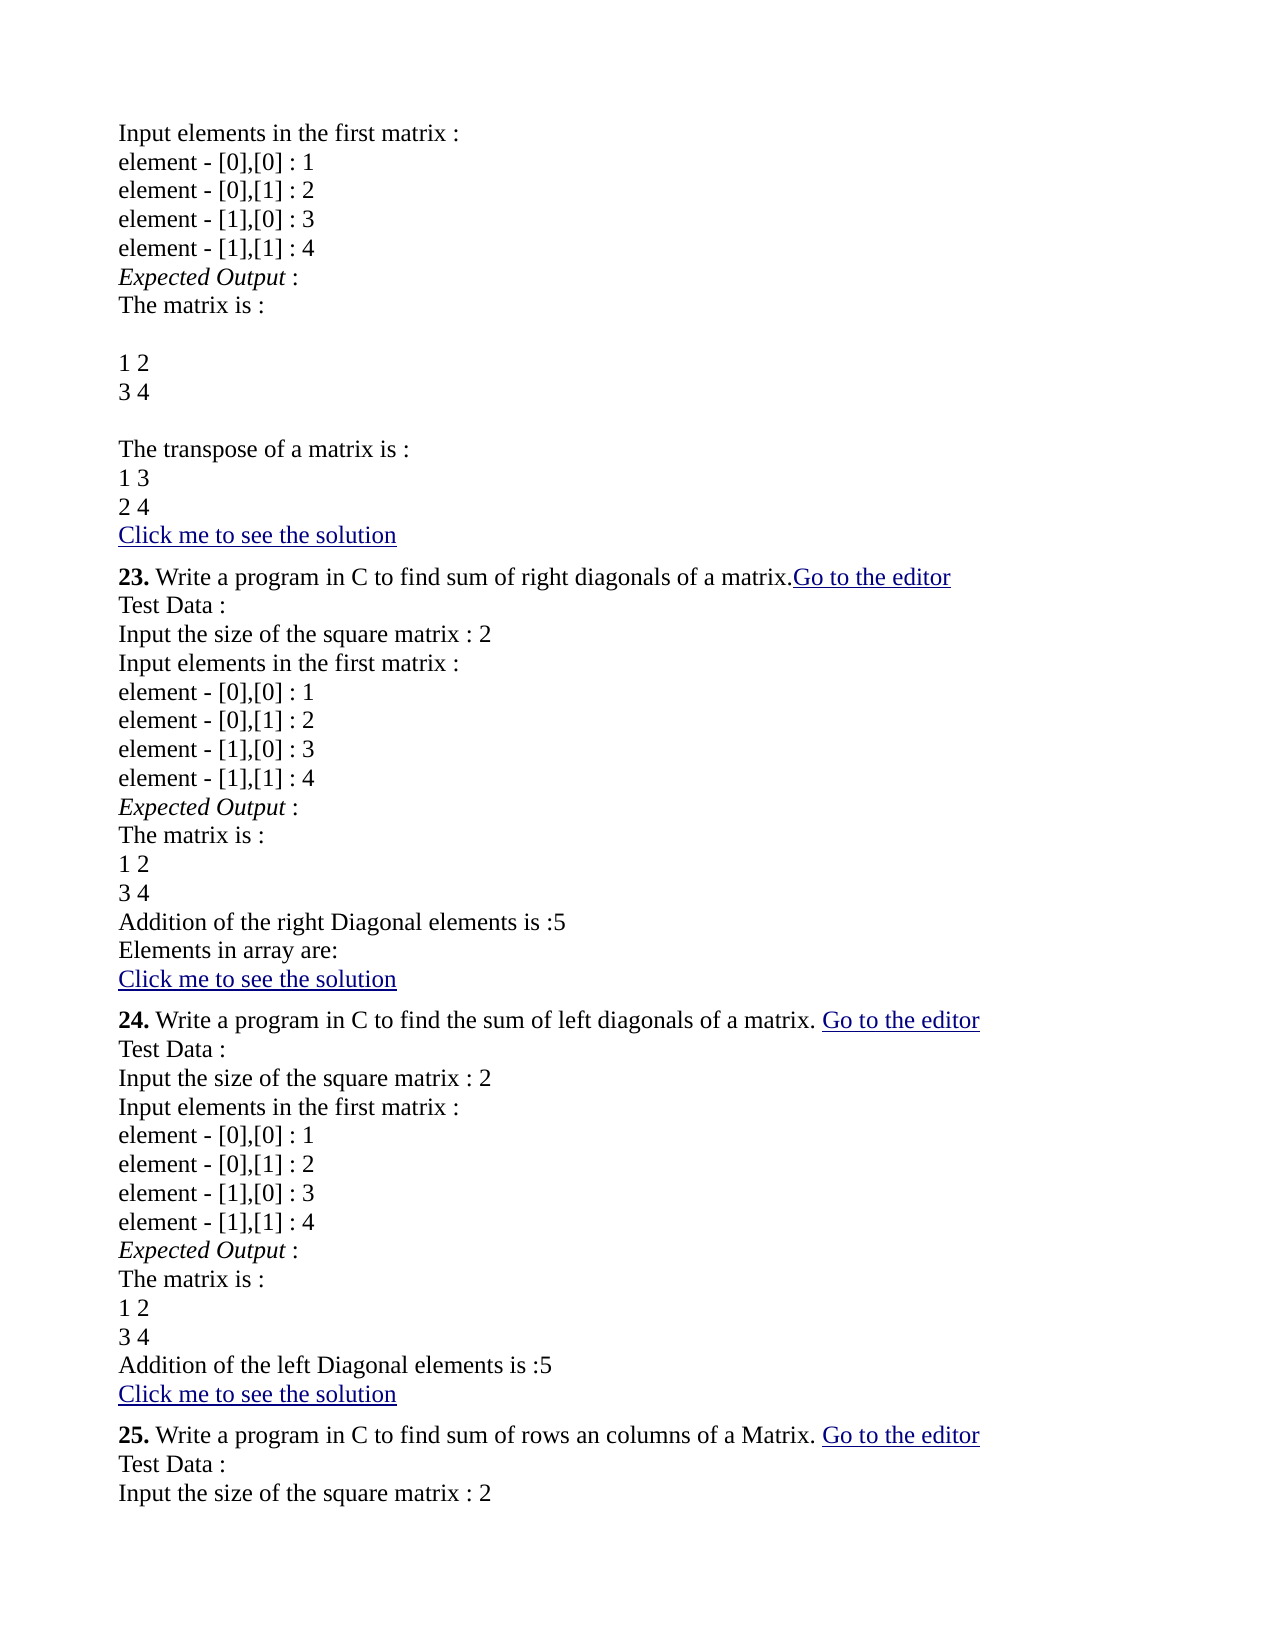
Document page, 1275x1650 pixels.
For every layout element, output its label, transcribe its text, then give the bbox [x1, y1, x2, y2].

text Input elements in the first matrix : element - [0],[0] : 1 element - [0],[1] : 2 element - [1],[0] : 3 element - [1],[1] : 4 Expected Output : The matrix is : 1 2 3 4 The transpose of a matrix is : 1 3 2 4 Click me to see the solution [118, 118, 1157, 549]
text 25. Write a program in C to find sum of rows an columns of a Matrix. Go to the editor Test Data : Input the size of the square matrix : 2 [118, 1421, 1157, 1507]
text 24. Write a program in C to find the sum of left diagonals of a matrix. Go to the editor Test Data : Input the size of the square matrix : 2 Input elements in the first matrix : element - [0],[0] : 1 element - [0],[1] : 2 element - [1],[0] : 3 element - [1],[1] : 4 Expected Output : The matrix is : 1 2 3 4 Addition of the left Diagonal elements is :5 Click me to see the solution [118, 1006, 1157, 1408]
text 23. Write a program in C to find sum of right diagonals of a matrix.Go to the editor Test Data : Input the size of the square matrix : 2 Input elements in the first matrix : element - [0],[0] : 1 element - [0],[1] : 2 element - [1],[0] : 3 element - [1],[1] : 4 Expected Output : The matrix is : 1 2 3 4 Addition of the right Diagonal elements is :5 Elements in array are: Click me to see the solution [118, 562, 1157, 993]
